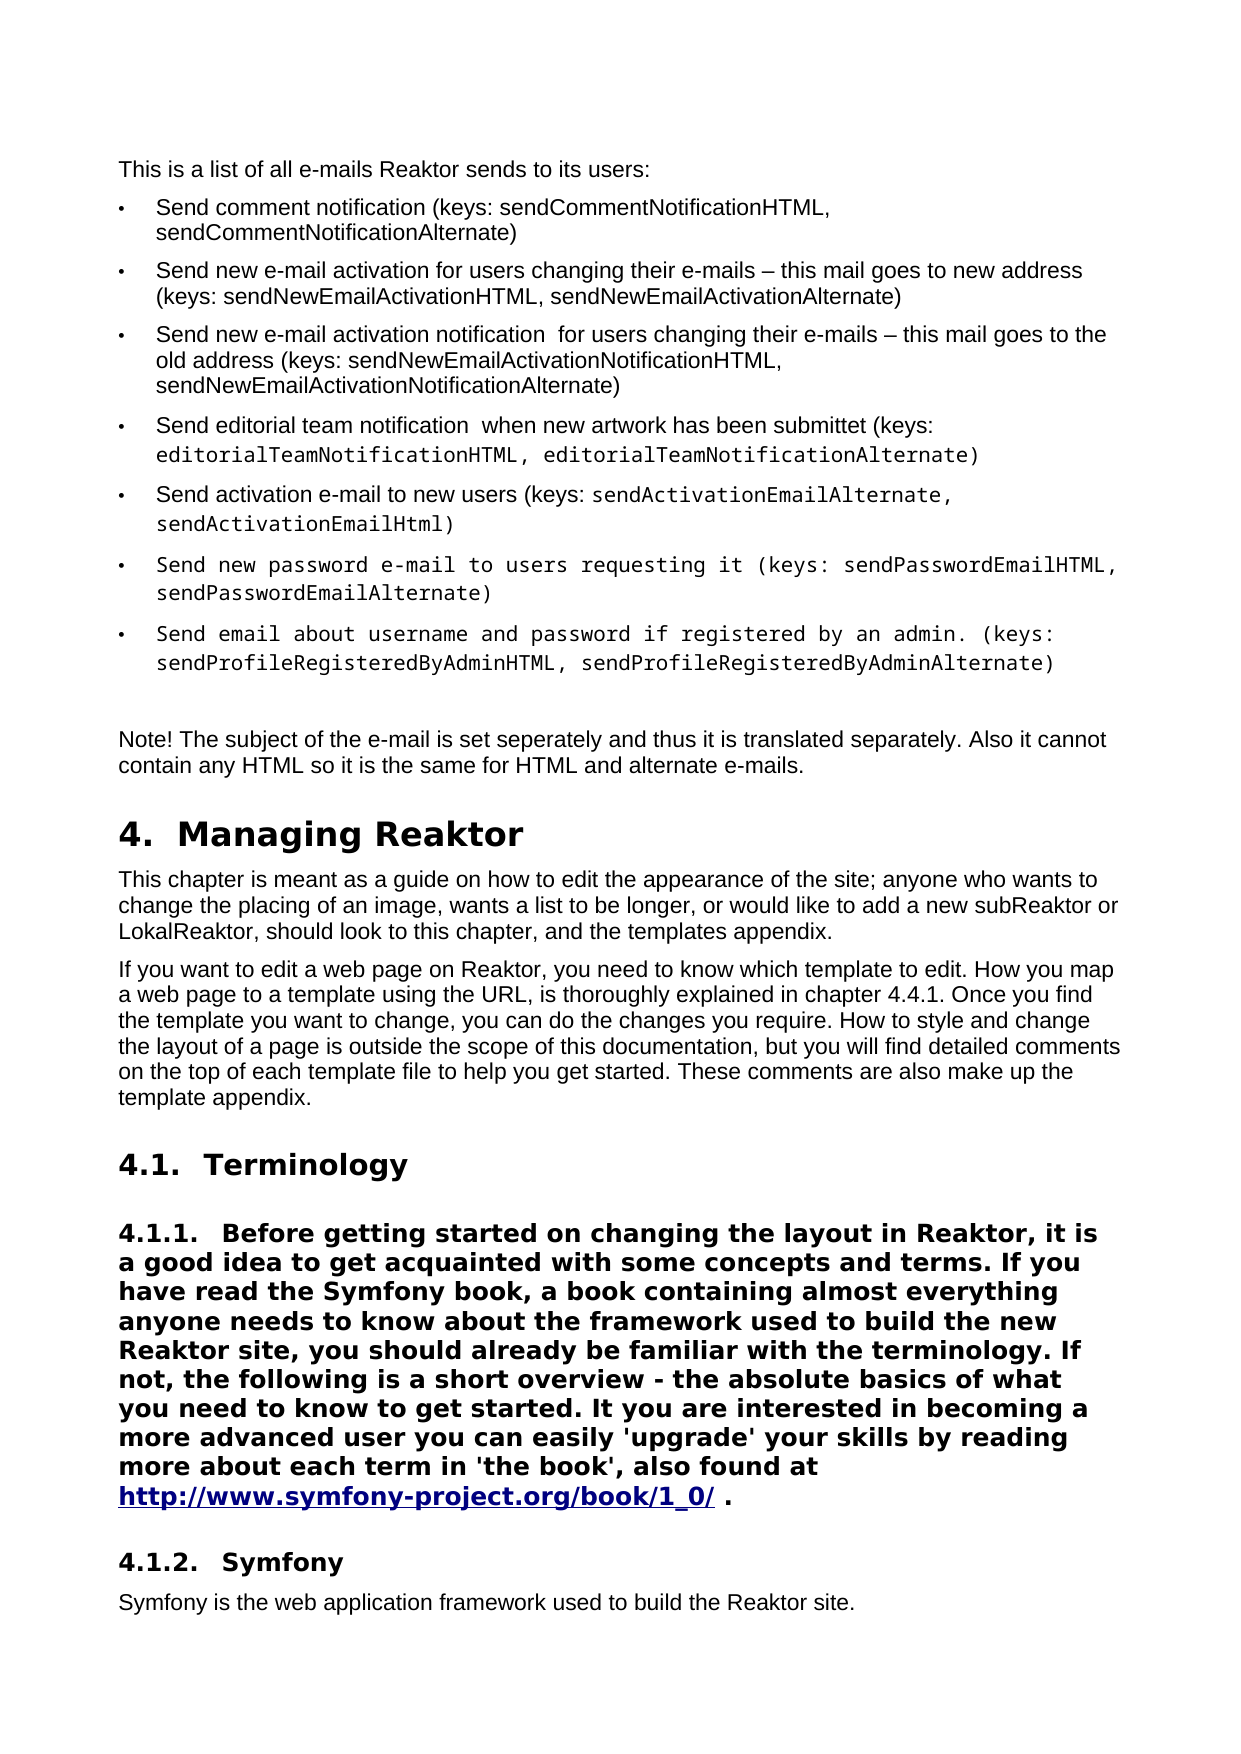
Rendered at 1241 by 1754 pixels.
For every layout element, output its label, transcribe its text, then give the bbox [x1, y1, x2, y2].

list Send activation e-mail to new users (keys: sendActivationEmailAlternate, sendActivationEmailHtml) [118, 481, 1122, 537]
list Send email about username and password if registered by an admin. (keys: sendProfileRegisteredByAdminHTML, sendProfileRegisteredByAdminAlternate) [118, 619, 1122, 676]
subtitle Managing Reaktor [118, 816, 1122, 855]
text Symfony is the web application framework used to build the Reaktor site. [118, 1590, 1122, 1616]
list Send new password e-mail to users requesting it (keys: sendPasswordEmailHTML, sendPasswordEmailAlternate) [118, 550, 1122, 607]
list Send comment notification (keys: sendCommentNotificationHTML, sendCommentNotificationAlternate) [118, 194, 1122, 246]
text If you want to edit a web page on Reaktor, you need to know which template to edit. How you map a web page to a template using the URL, is thoroughly explained in chapter 4.4.1. Once you find the template you want to change, you can do the changes you require. How to style and change the layout of a page is outside the scope of this documentation, but you will find detailed comments on the top of each template file to help you get started. These comments are also make up the template appendix. [118, 957, 1122, 1110]
list Send new e-mail activation for users changing their e-mails – this mail goes to new address (keys: sendNewEmailActivationHTML, sendNewEmailActivationAlternate) [118, 258, 1122, 309]
subtitle Symfony [118, 1548, 1122, 1578]
list Send editorial team notification when new artwork has been submittet (keys: editorialTeamNotificationHTML, editorialTeamNotificationAlternate) [118, 411, 1122, 468]
text Note! The subject of the e-mail is set seperately and thus it is translated separately. Also it cannot contain any HTML so it is the same for HTML and alternate e-mails. [118, 727, 1122, 778]
subtitle Terminology [118, 1148, 1122, 1182]
text This is a list of all e-mails Reaktor sends to its users: [118, 156, 1122, 182]
text This chapter is meant as a guide on how to edit the appearance of the site; anyone who wants to change the placing of an image, wants a list to be longer, or would like to add a new subReaktor or LokalReaktor, should look to this chapter, and the templates appendix. [118, 867, 1122, 944]
list Send new e-mail activation notification for users changing their e-mails – this mail goes to the old address (keys: sendNewEmailActivationNotificationHTML, sendNewEmailActivationNotificationAlternate) [118, 322, 1122, 399]
